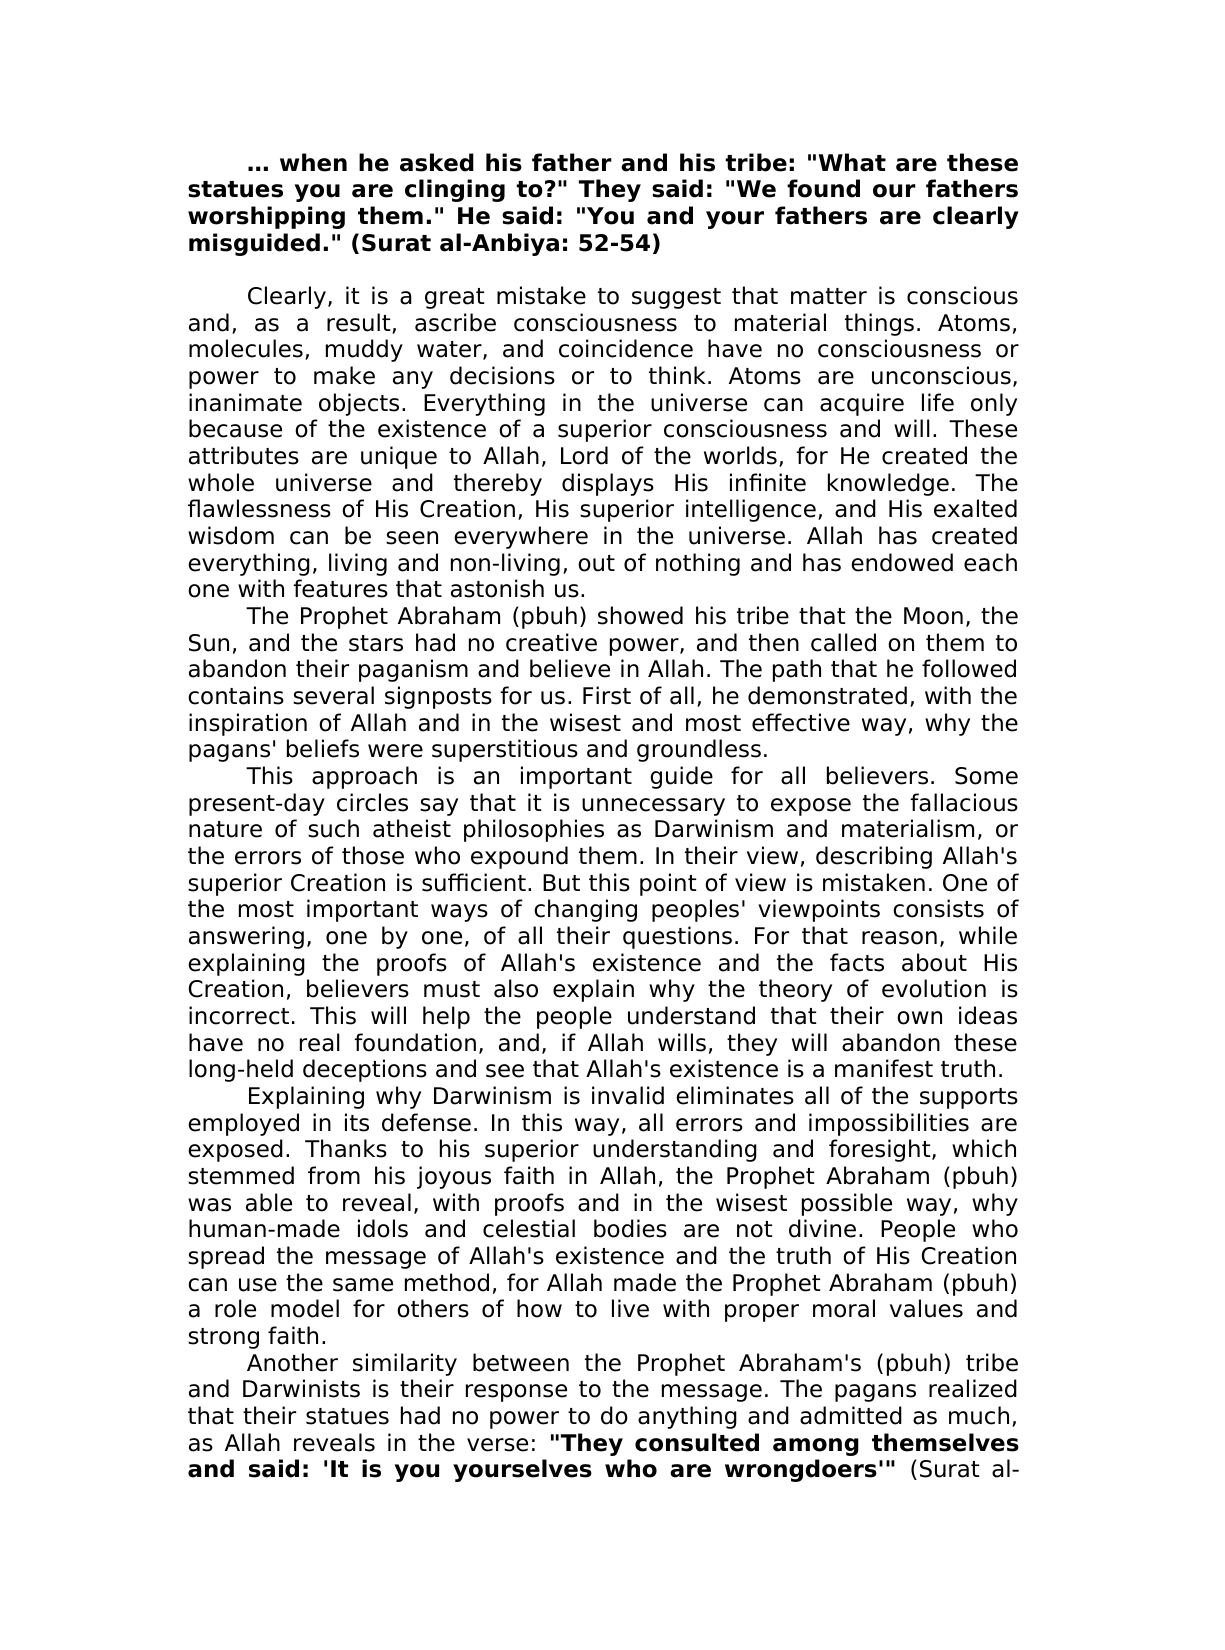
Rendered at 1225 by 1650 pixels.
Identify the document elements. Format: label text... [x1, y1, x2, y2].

text This approach is an important guide for all believers. Some present-day circles say that it is unnecessary to expose the fallacious nature of such atheist philosophies as Darwinism and materialism, or the errors of those who expound them. In their view, describing Allah's superior Creation is sufficient. But this point of view is mistaken. One of the most important ways of changing peoples' viewpoints consists of answering, one by one, of all their questions. For that reason, while explaining the proofs of Allah's existence and the facts about His Creation, believers must also explain why the theory of evolution is incorrect. This will help the people understand that their own ideas have no real foundation, and, if Allah wills, they will abandon these long-held deceptions and see that Allah's existence is a manifest truth. [187, 763, 1020, 1083]
text The Prophet Abraham (pbuh) showed his tribe that the Moon, the Sun, and the stars had no creative power, and then called on them to abandon their paganism and believe in Allah. The path that he followed contains several signposts for us. First of all, he demonstrated, with the inspiration of Allah and in the wisest and most effective way, why the pagans' beliefs were superstitious and groundless. [187, 603, 1020, 763]
text Explaining why Darwinism is invalid eliminates all of the supports employed in its defense. In this way, all errors and impossibilities are exposed. Thanks to his superior understanding and foresight, which stemmed from his joyous faith in Allah, the Prophet Abraham (pbuh) was able to reveal, with proofs and in the wisest possible way, why human-made idols and celestial bodies are not divine. People who spread the message of Allah's existence and the truth of His Creation can use the same method, for Allah made the Prophet Abraham (pbuh) a role model for others of how to live with proper moral values and strong faith. [187, 1083, 1020, 1350]
text Another similarity between the Prophet Abraham's (pbuh) tribe and Darwinists is their response to the message. The pagans realized that their statues had no power to do anything and admitted as much, as Allah reveals in the verse: "They consulted among themselves and said: 'It is you yourselves who are wrongdoers'" (Surat al- [187, 1350, 1020, 1483]
text … when he asked his father and his tribe: "What are these statues you are clinging to?" They said: "We found our fathers worshipping them." He said: "You and your fathers are clearly misguided." (Surat al-Anbiya: 52-54) [187, 150, 1020, 257]
text Clearly, it is a great mistake to suggest that matter is conscious and, as a result, ascribe consciousness to material things. Atoms, molecules, muddy water, and coincidence have no consciousness or power to make any decisions or to think. Atoms are unconscious, inanimate objects. Everything in the universe can acquire life only because of the existence of a superior consciousness and will. These attributes are unique to Allah, Lord of the worlds, for He created the whole universe and thereby displays His infinite knowledge. The flawlessness of His Creation, His superior intelligence, and His exalted wisdom can be seen everywhere in the universe. Allah has created everything, living and non-living, out of nothing and has endowed each one with features that astonish us. [187, 283, 1020, 603]
